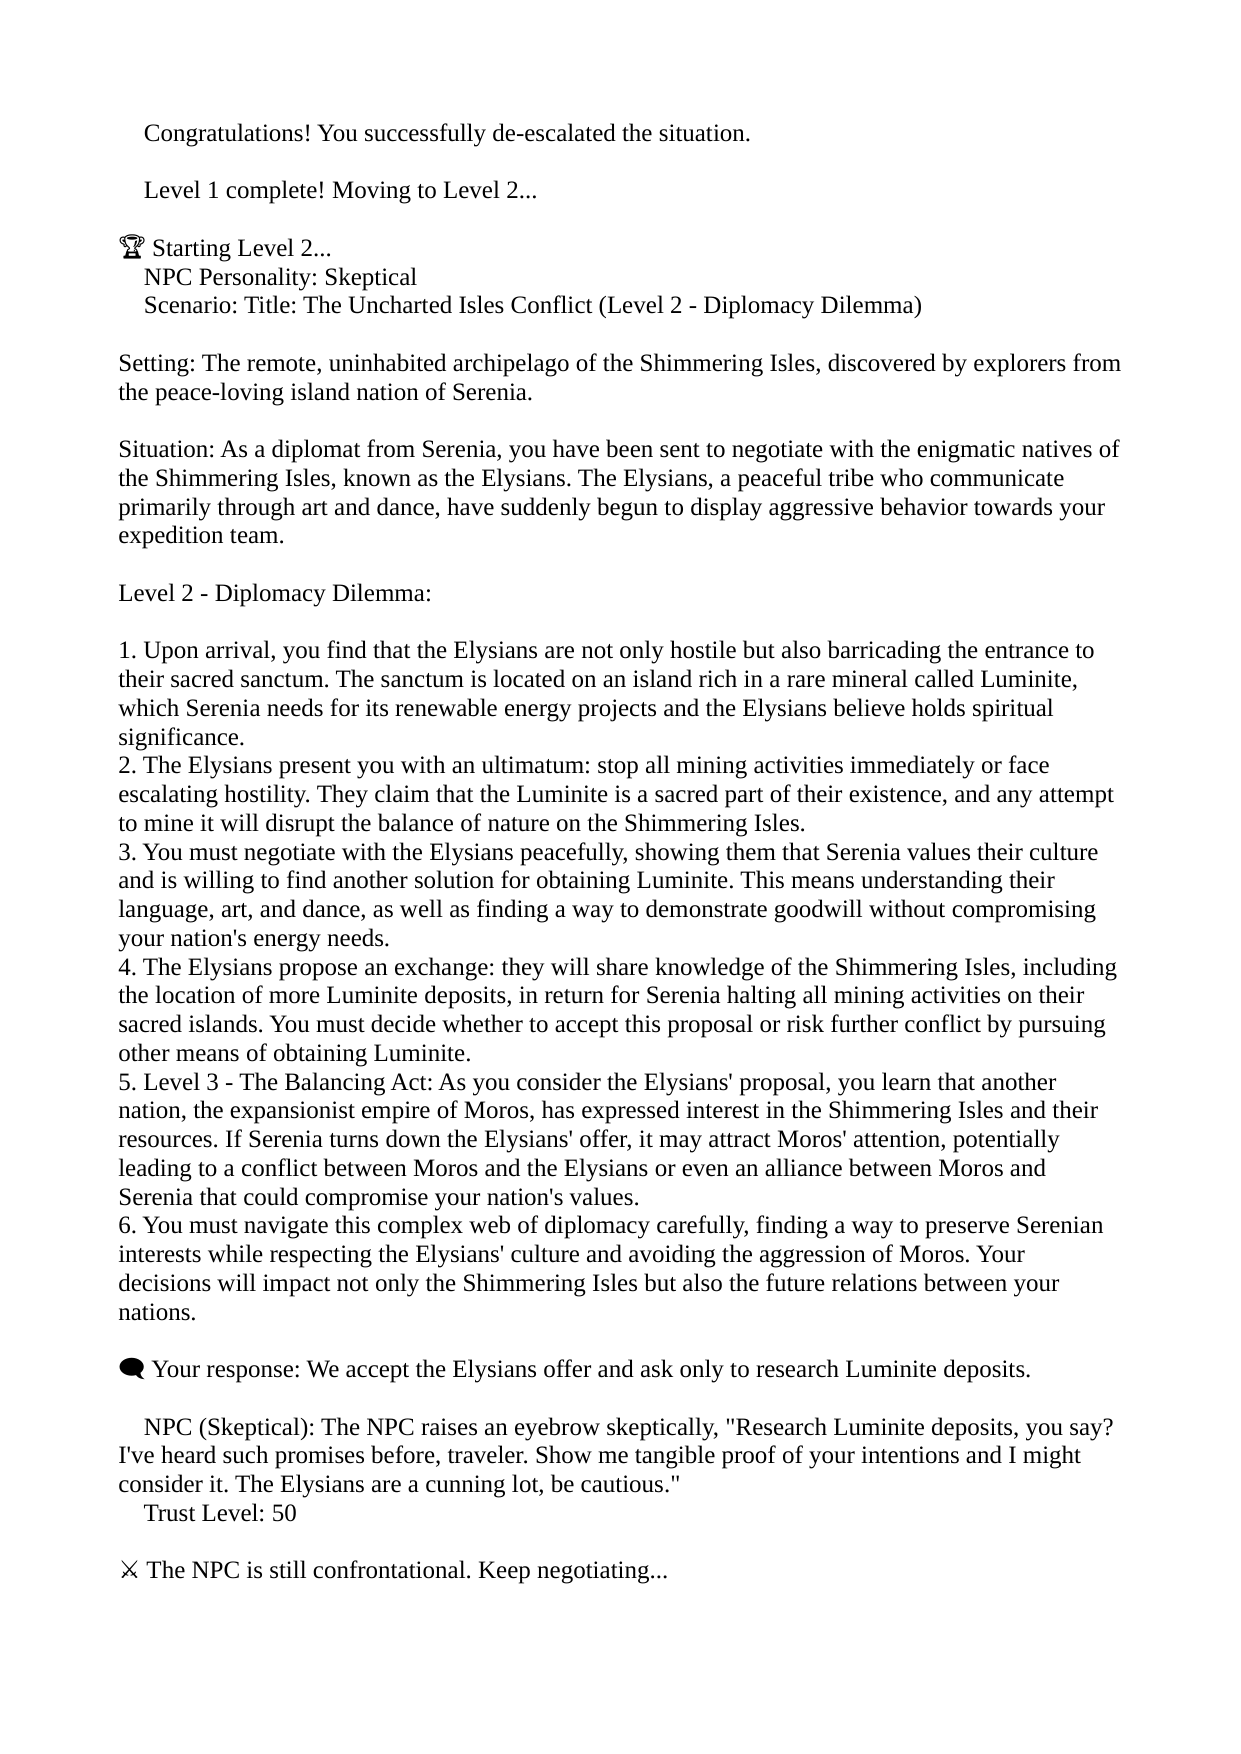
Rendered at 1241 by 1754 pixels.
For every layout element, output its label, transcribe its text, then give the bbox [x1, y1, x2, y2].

text 1. Upon arrival, you find that the Elysians are not only hostile but also barricading the entrance to their sacred sanctum. The sanctum is located on an island rich in a rare mineral called Luminite, which Serenia needs for its renewable energy projects and the Elysians believe holds spiritual significance. [118, 636, 1122, 751]
text 🔥 NPC (Skeptical): The NPC raises an eyebrow skeptically, "Research Luminite deposits, you say? I've heard such promises before, traveler. Show me tangible proof of your intentions and I might consider it. The Elysians are a cunning lot, be cautious." [118, 1412, 1122, 1498]
text 💙 Trust Level: 50 [118, 1498, 1122, 1527]
text 🏆 Starting Level 2... [118, 233, 1122, 262]
text 6. You must navigate this complex web of diplomacy carefully, finding a way to preserve Serenian interests while respecting the Elysians' culture and avoiding the aggression of Moros. Your decisions will impact not only the Shimmering Isles but also the future relations between your nations. [118, 1211, 1122, 1326]
text Setting: The remote, uninhabited archipelago of the Shimmering Isles, discovered by explorers from the peace-loving island nation of Serenia. [118, 348, 1122, 406]
text 5. Level 3 - The Balancing Act: As you consider the Elysians' proposal, you learn that another nation, the expansionist empire of Moros, has expressed interest in the Shimmering Isles and their resources. If Serenia turns down the Elysians' offer, it may attract Moros' attention, potentially leading to a conflict between Moros and the Elysians or even an alliance between Moros and Serenia that could compromise your nation's values. [118, 1067, 1122, 1211]
text ✅ Congratulations! You successfully de-escalated the situation. [118, 118, 1122, 147]
text 📖 Scenario: Title: The Uncharted Isles Conflict (Level 2 - Diplomacy Dilemma) [118, 291, 1122, 319]
text 🗨️ Your response: We accept the Elysians offer and ask only to research Luminite deposits. [118, 1354, 1122, 1383]
text Situation: As a diplomat from Serenia, you have been sent to negotiate with the enigmatic natives of the Shimmering Isles, known as the Elysians. The Elysians, a peaceful tribe who communicate primarily through art and dance, have suddenly begun to display aggressive behavior towards your expedition team. [118, 434, 1122, 549]
text 4. The Elysians propose an exchange: they will share knowledge of the Shimmering Isles, including the location of more Luminite deposits, in return for Serenia halting all mining activities on their sacred islands. You must decide whether to accept this proposal or risk further conflict by pursuing other means of obtaining Luminite. [118, 952, 1122, 1067]
text 2. The Elysians present you with an ultimatum: stop all mining activities immediately or face escalating hostility. They claim that the Luminite is a sacred part of their existence, and any attempt to mine it will disrupt the balance of nature on the Shimmering Isles. [118, 751, 1122, 837]
text ⚔️ The NPC is still confrontational. Keep negotiating... [118, 1556, 1122, 1584]
text ✅ Level 1 complete! Moving to Level 2... [118, 176, 1122, 204]
text 🧠 NPC Personality: Skeptical [118, 262, 1122, 291]
text Level 2 - Diplomacy Dilemma: [118, 578, 1122, 607]
text 3. You must negotiate with the Elysians peacefully, showing them that Serenia values their culture and is willing to find another solution for obtaining Luminite. This means understanding their language, art, and dance, as well as finding a way to demonstrate goodwill without compromising your nation's energy needs. [118, 837, 1122, 952]
